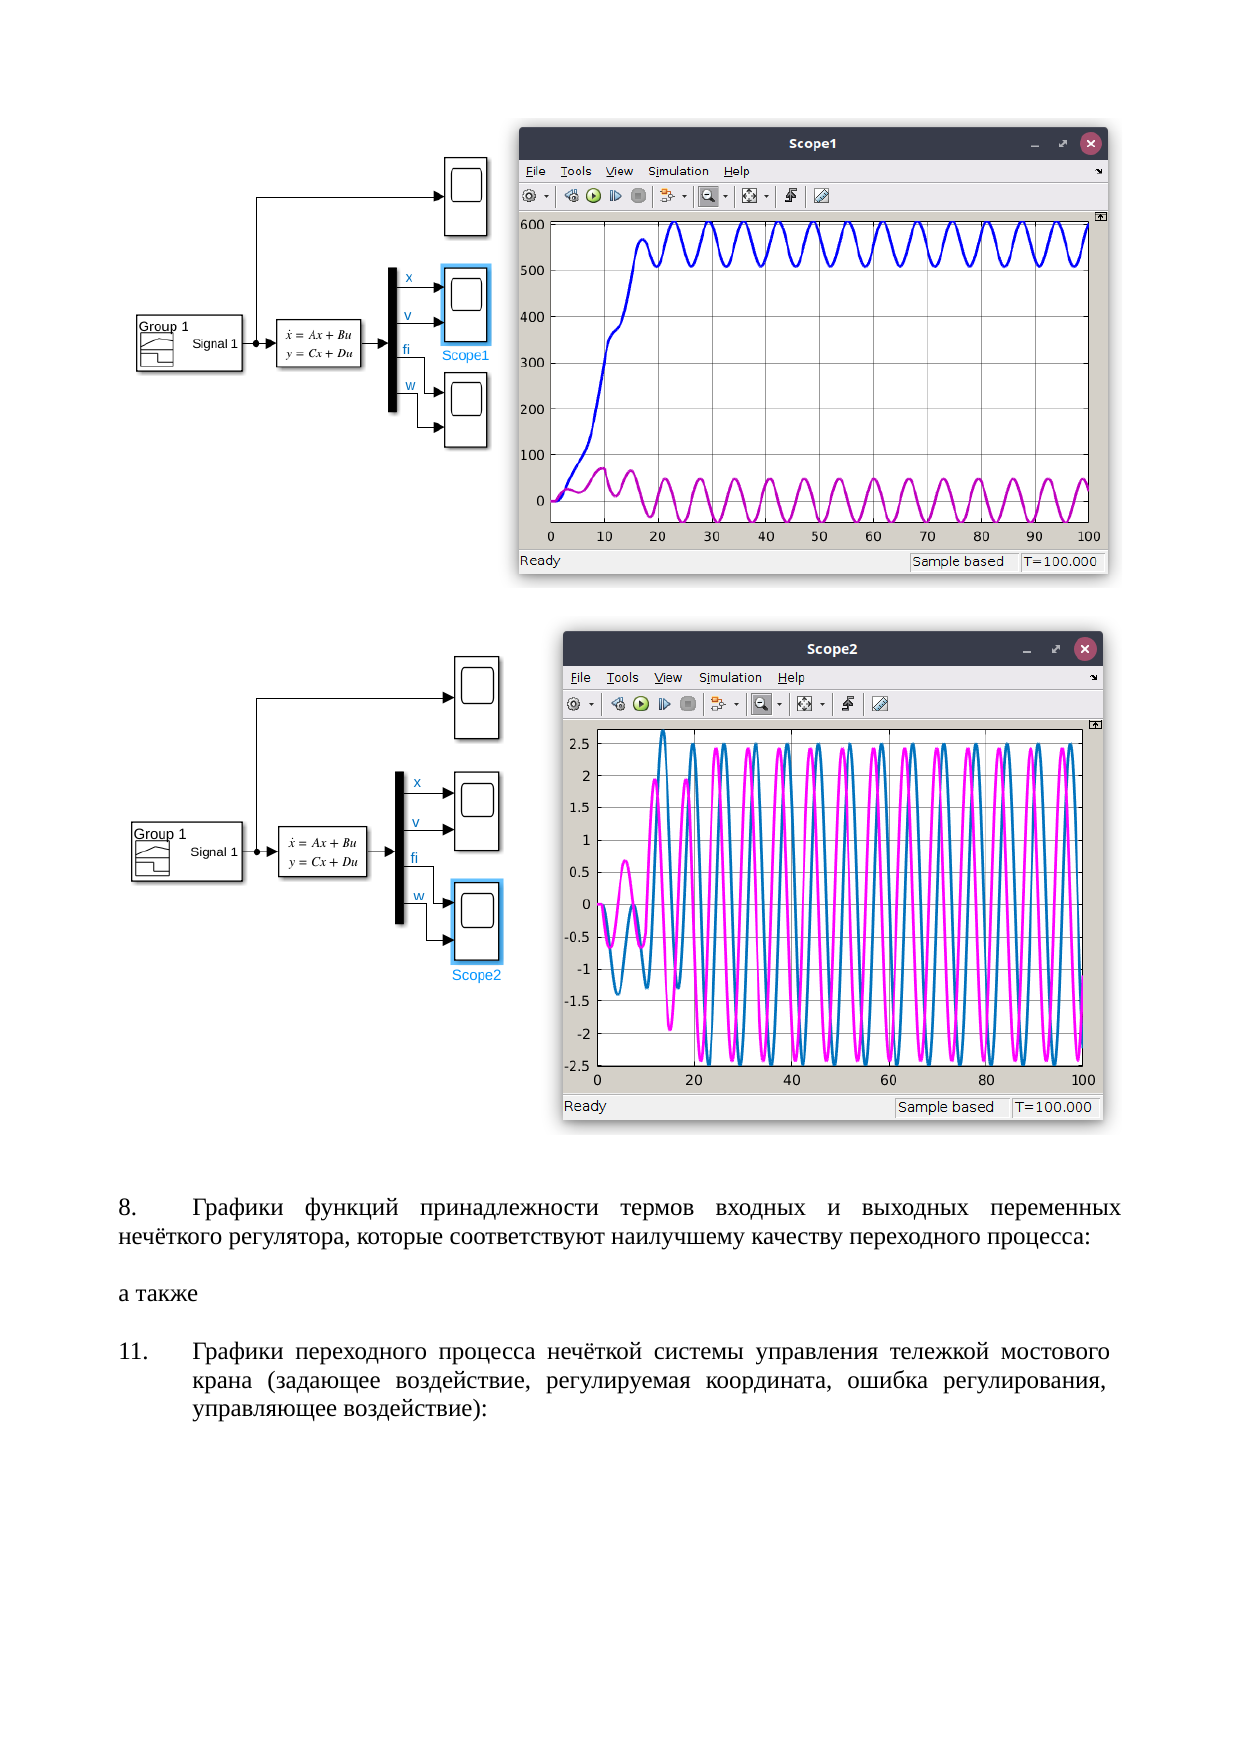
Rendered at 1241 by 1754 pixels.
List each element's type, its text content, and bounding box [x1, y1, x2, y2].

text 8. Графики функций принадлежности термов входных и выходных переменных нечёткого регулятора, которые соответствуют наилучшему качеству переходного процесса: [118, 1192, 1122, 1250]
text 11. Графики переходного процесса нечёткой системы управления тележкой мостового крана (задающее воздействие, регулируемая координата, ошибка регулирования, управляющее воздействие): [118, 1336, 1122, 1422]
picture [118, 118, 1123, 588]
text а также [118, 1278, 1122, 1307]
picture [118, 616, 1123, 1135]
